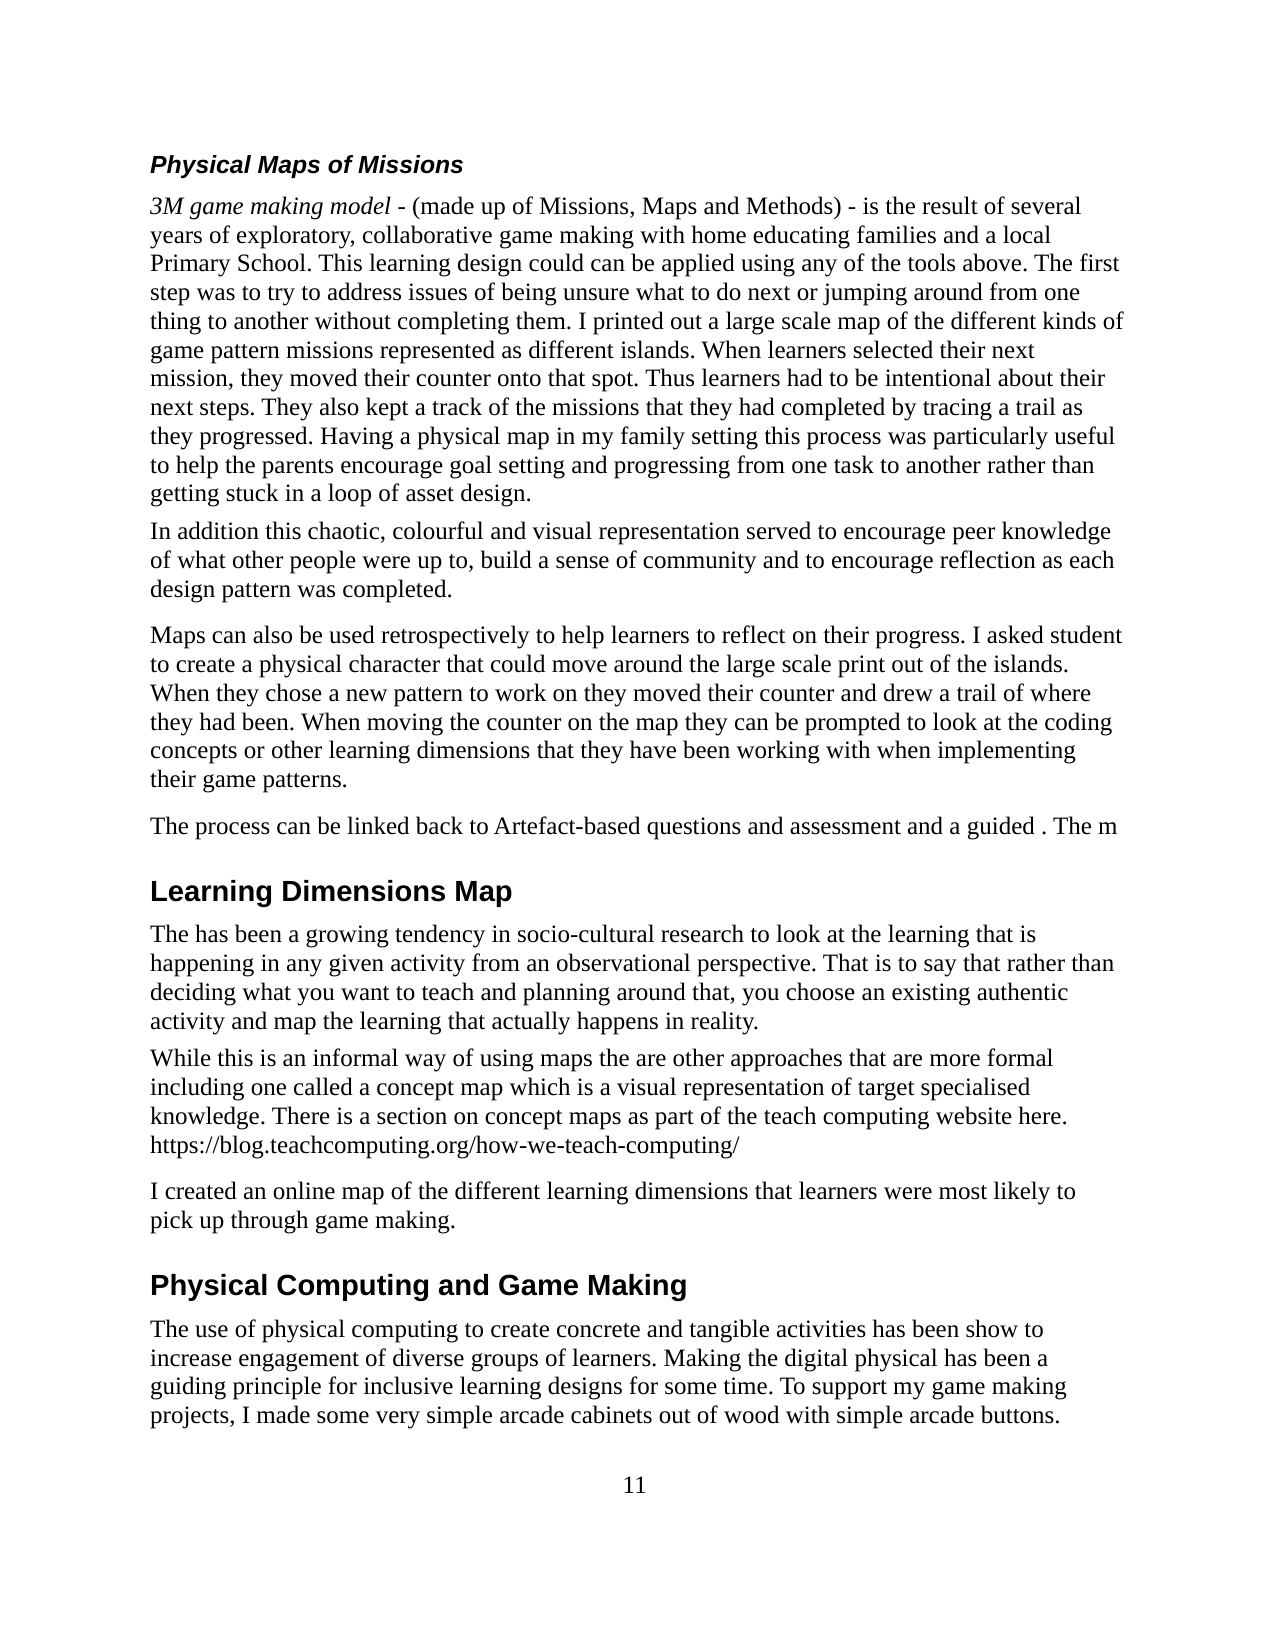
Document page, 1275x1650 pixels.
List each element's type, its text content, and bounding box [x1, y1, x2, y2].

text While this is an informal way of using maps the are other approaches that are more formal including one called a concept map which is a visual representation of target specialised knowledge. There is a section on concept maps as part of the teach computing website here. https://blog.teachcomputing.org/how-we-teach-computing/ [150, 1043, 1125, 1158]
text The process can be linked back to Artefact-based questions and assessment and a guided . The m [150, 811, 1125, 839]
text Maps can also be used retrospectively to help learners to reflect on their progress. I asked student to create a physical character that could move around the large scale print out of the islands. When they chose a new pattern to work on they moved their counter and drew a trail of where they had been. When moving the counter on the map they can be prompted to look at the coding concepts or other learning dimensions that they have been working with when implementing their game patterns. [150, 620, 1125, 793]
text I created an online map of the different learning dimensions that learners were most likely to pick up through game making. [150, 1176, 1125, 1234]
subtitle Physical Computing and Game Making [150, 1268, 1125, 1301]
subtitle Learning Dimensions Map [150, 873, 1125, 907]
text 3M game making model - (made up of Missions, Maps and Methods) - is the result of several years of exploratory, collaborative game making with home educating families and a local Primary School. This learning design could can be applied using any of the tools above. The first step was to try to address issues of being unsure what to do next or jumping around from one thing to another without completing them. I printed out a large scale map of the different kinds of game pattern missions represented as different islands. When learners selected their next mission, they moved their counter onto that spot. Thus learners had to be intentional about their next steps. They also kept a track of the missions that they had completed by tracing a trail as they progressed. Having a physical map in my family setting this process was particularly useful to help the parents encourage goal setting and progressing from one task to another rather than getting stuck in a loop of asset design. [150, 191, 1125, 507]
text The has been a growing tendency in socio-cultural research to look at the learning that is happening in any given activity from an observational perspective. That is to say that rather than deciding what you want to teach and planning around that, you choose an existing authentic activity and map the learning that actually happens in reality. [150, 919, 1125, 1034]
text In addition this chaotic, colourful and visual representation served to encourage peer knowledge of what other people were up to, build a sense of community and to encourage reflection as each design pattern was completed. [150, 516, 1125, 602]
subtitle Physical Maps of Missions [150, 150, 1125, 178]
text The use of physical computing to create concrete and tangible activities has been show to increase engagement of diverse groups of learners. Making the digital physical has been a guiding principle for inclusive learning designs for some time. To support my game making projects, I made some very simple arcade cabinets out of wood with simple arcade buttons. [150, 1314, 1125, 1429]
